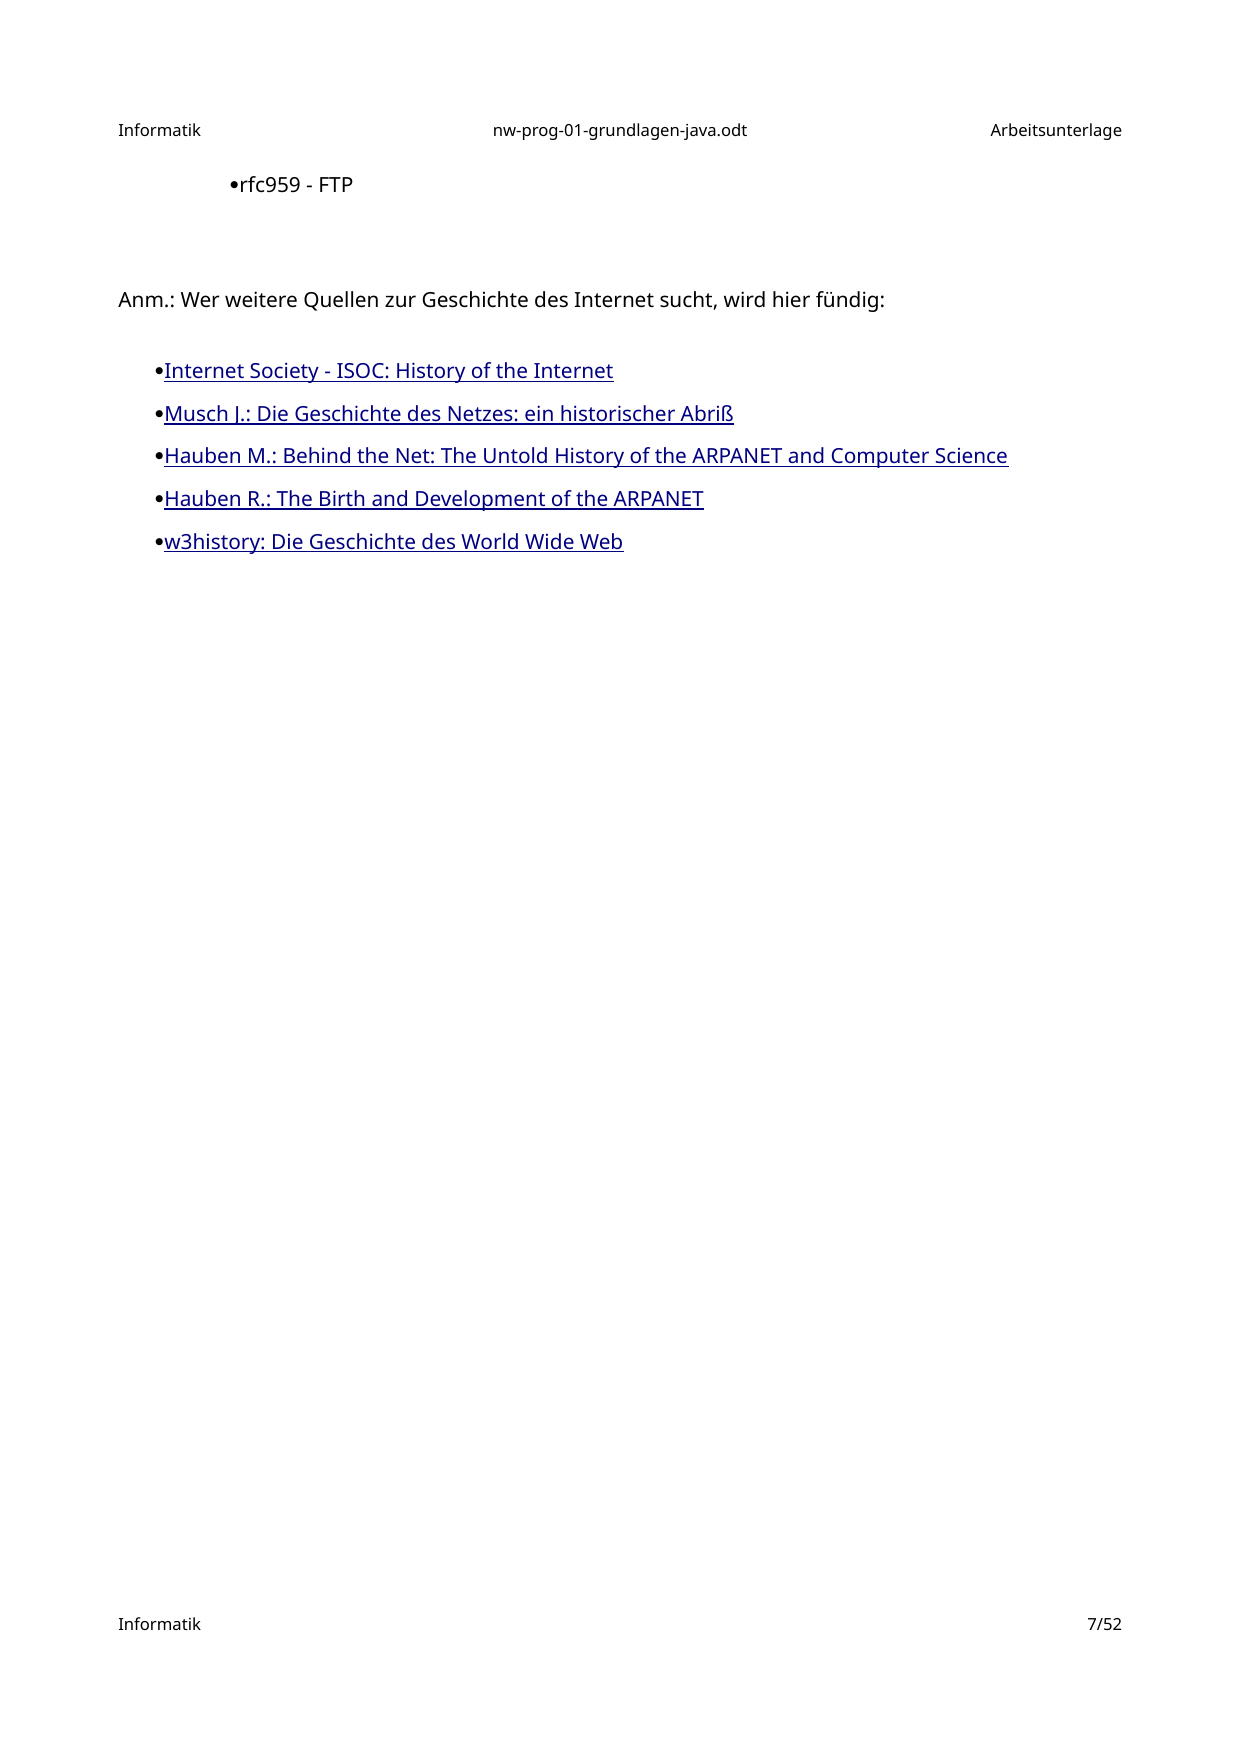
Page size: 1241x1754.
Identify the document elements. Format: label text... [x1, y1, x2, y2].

text Anm.: Wer weitere Quellen zur Geschichte des Internet sucht, wird hier fündig: [118, 285, 1122, 313]
list Musch J.: Die Geschichte des Netzes: ein historischer Abriß [156, 399, 1122, 427]
list Hauben R.: The Birth and Development of the ARPANET [156, 484, 1122, 513]
list w3history: Die Geschichte des World Wide Web [156, 527, 1122, 555]
list Internet Society - ISOC: History of the Internet [156, 356, 1122, 385]
list Hauben M.: Behind the Net: The Untold History of the ARPANET and Computer Science [156, 442, 1122, 470]
list rfc959 - FTP [231, 170, 1122, 199]
